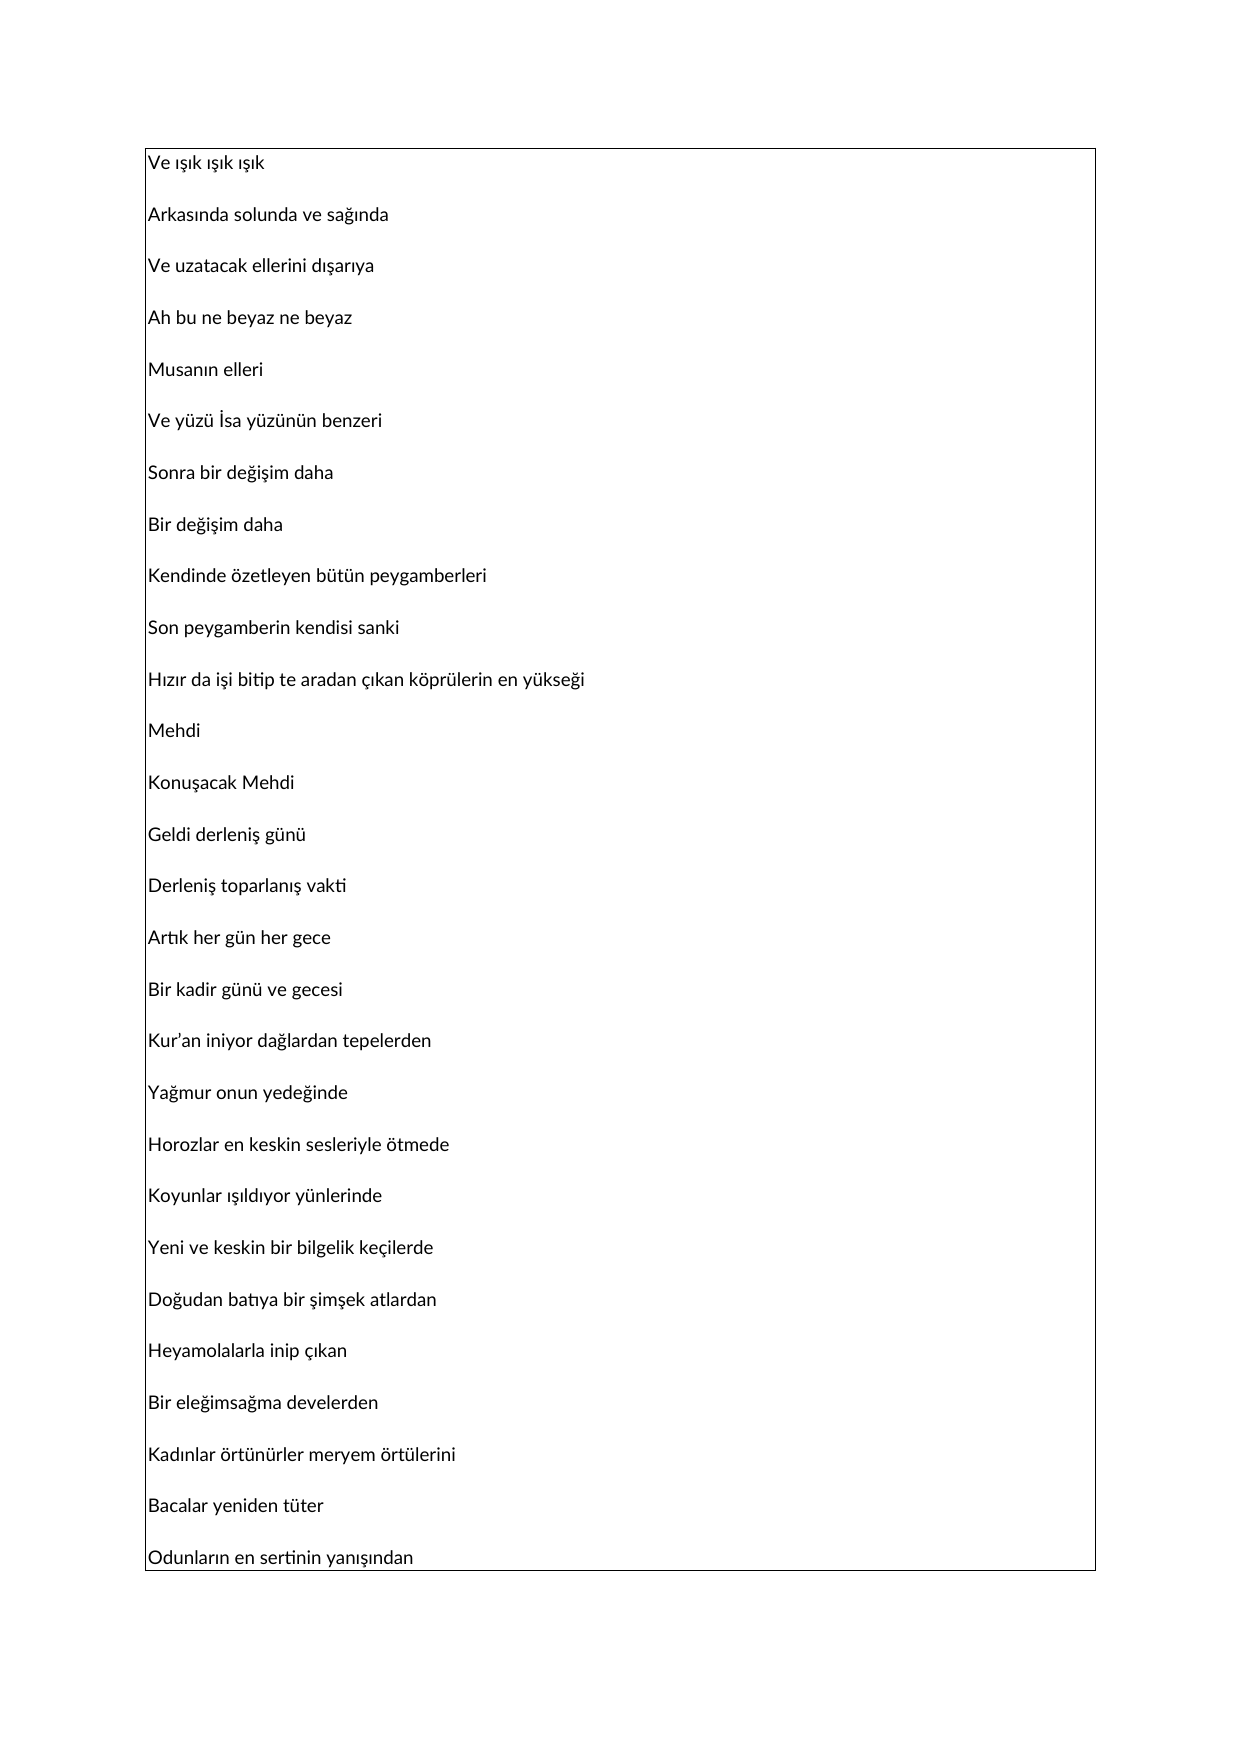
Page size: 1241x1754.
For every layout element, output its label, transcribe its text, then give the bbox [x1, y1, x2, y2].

text Musanın elleri [146, 354, 1095, 380]
text Bir değişim daha [146, 509, 1095, 535]
text Doğudan batıya bir şimşek atlardan [146, 1284, 1095, 1310]
text Sonra bir değişim daha [146, 458, 1095, 483]
text Ah bu ne beyaz ne beyaz [146, 303, 1095, 328]
text Ve uzatacak ellerini dışarıya [146, 251, 1095, 277]
text Mehdi [146, 716, 1095, 742]
text Geldi derleniş günü [146, 819, 1095, 845]
text Ve yüzü İsa yüzünün benzeri [146, 406, 1095, 432]
text Kur’an iniyor dağlardan tepelerden [146, 1026, 1095, 1052]
text Yeni ve keskin bir bilgelik keçilerde [146, 1233, 1095, 1258]
text Kadınlar örtünürler meryem örtülerini [146, 1439, 1095, 1465]
text Kendinde özetleyen bütün peygamberleri [146, 561, 1095, 587]
text Odunların en sertinin yanışından [146, 1543, 1095, 1570]
text Bir eleğimsağma develerden [146, 1388, 1095, 1413]
text Ve ışık ışık ışık [146, 149, 1095, 173]
text Bacalar yeniden tüter [146, 1491, 1095, 1517]
text Koyunlar ışıldıyor yünlerinde [146, 1181, 1095, 1207]
text Yağmur onun yedeğinde [146, 1078, 1095, 1103]
text Arkasında solunda ve sağında [146, 199, 1095, 225]
text Son peygamberin kendisi sanki [146, 613, 1095, 638]
text Hızır da işi bitip te aradan çıkan köprülerin en yükseği [146, 664, 1095, 690]
text Artık her gün her gece [146, 923, 1095, 948]
text Konuşacak Mehdi [146, 768, 1095, 793]
text Bir kadir günü ve gecesi [146, 974, 1095, 1000]
text Horozlar en keskin sesleriyle ötmede [146, 1129, 1095, 1155]
text Derleniş toparlanış vakti [146, 871, 1095, 897]
text Heyamolalarla inip çıkan [146, 1336, 1095, 1362]
